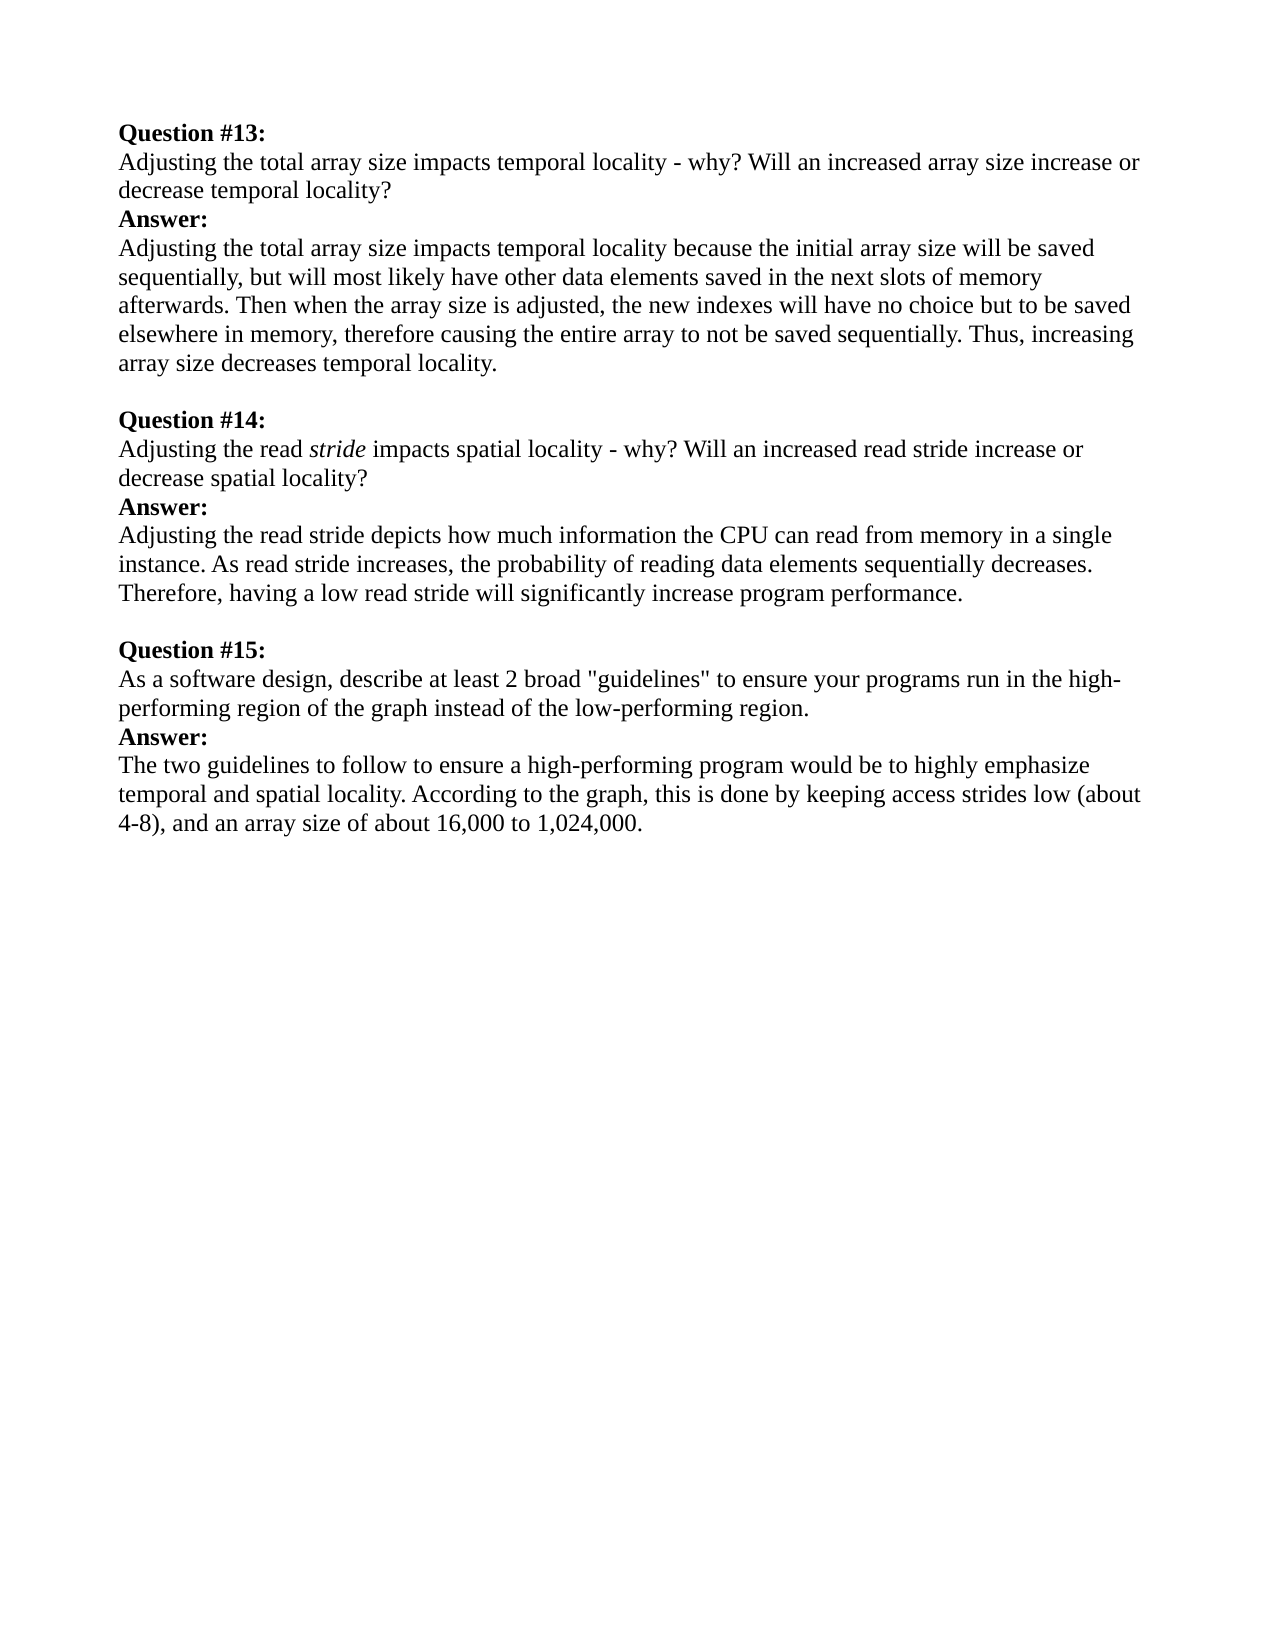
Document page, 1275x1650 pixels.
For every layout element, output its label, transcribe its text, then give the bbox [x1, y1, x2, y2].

text Answer: [118, 204, 1157, 233]
text Adjusting the read stride impacts spatial locality - why? Will an increased read stride increase or decrease spatial locality? [118, 434, 1157, 492]
text Answer: [118, 492, 1157, 521]
text Answer: [118, 722, 1157, 751]
text As a software design, describe at least 2 broad "guidelines" to ensure your programs run in the high-performing region of the graph instead of the low-performing region. [118, 664, 1157, 722]
text Adjusting the read stride depicts how much information the CPU can read from memory in a single instance. As read stride increases, the probability of reading data elements sequentially decreases. Therefore, having a low read stride will significantly increase program performance. [118, 521, 1157, 607]
text Adjusting the total array size impacts temporal locality - why? Will an increased array size increase or decrease temporal locality? [118, 147, 1157, 204]
text Question #15: [118, 636, 1157, 664]
text Question #13: [118, 118, 1157, 147]
text The two guidelines to follow to ensure a high-performing program would be to highly emphasize temporal and spatial locality. According to the graph, this is done by keeping access strides low (about 4-8), and an array size of about 16,000 to 1,024,000. [118, 751, 1157, 837]
text Adjusting the total array size impacts temporal locality because the initial array size will be saved sequentially, but will most likely have other data elements saved in the next slots of memory afterwards. Then when the array size is adjusted, the new indexes will have no choice but to be saved elsewhere in memory, therefore causing the entire array to not be saved sequentially. Thus, increasing array size decreases temporal locality. [118, 233, 1157, 377]
text Question #14: [118, 406, 1157, 434]
